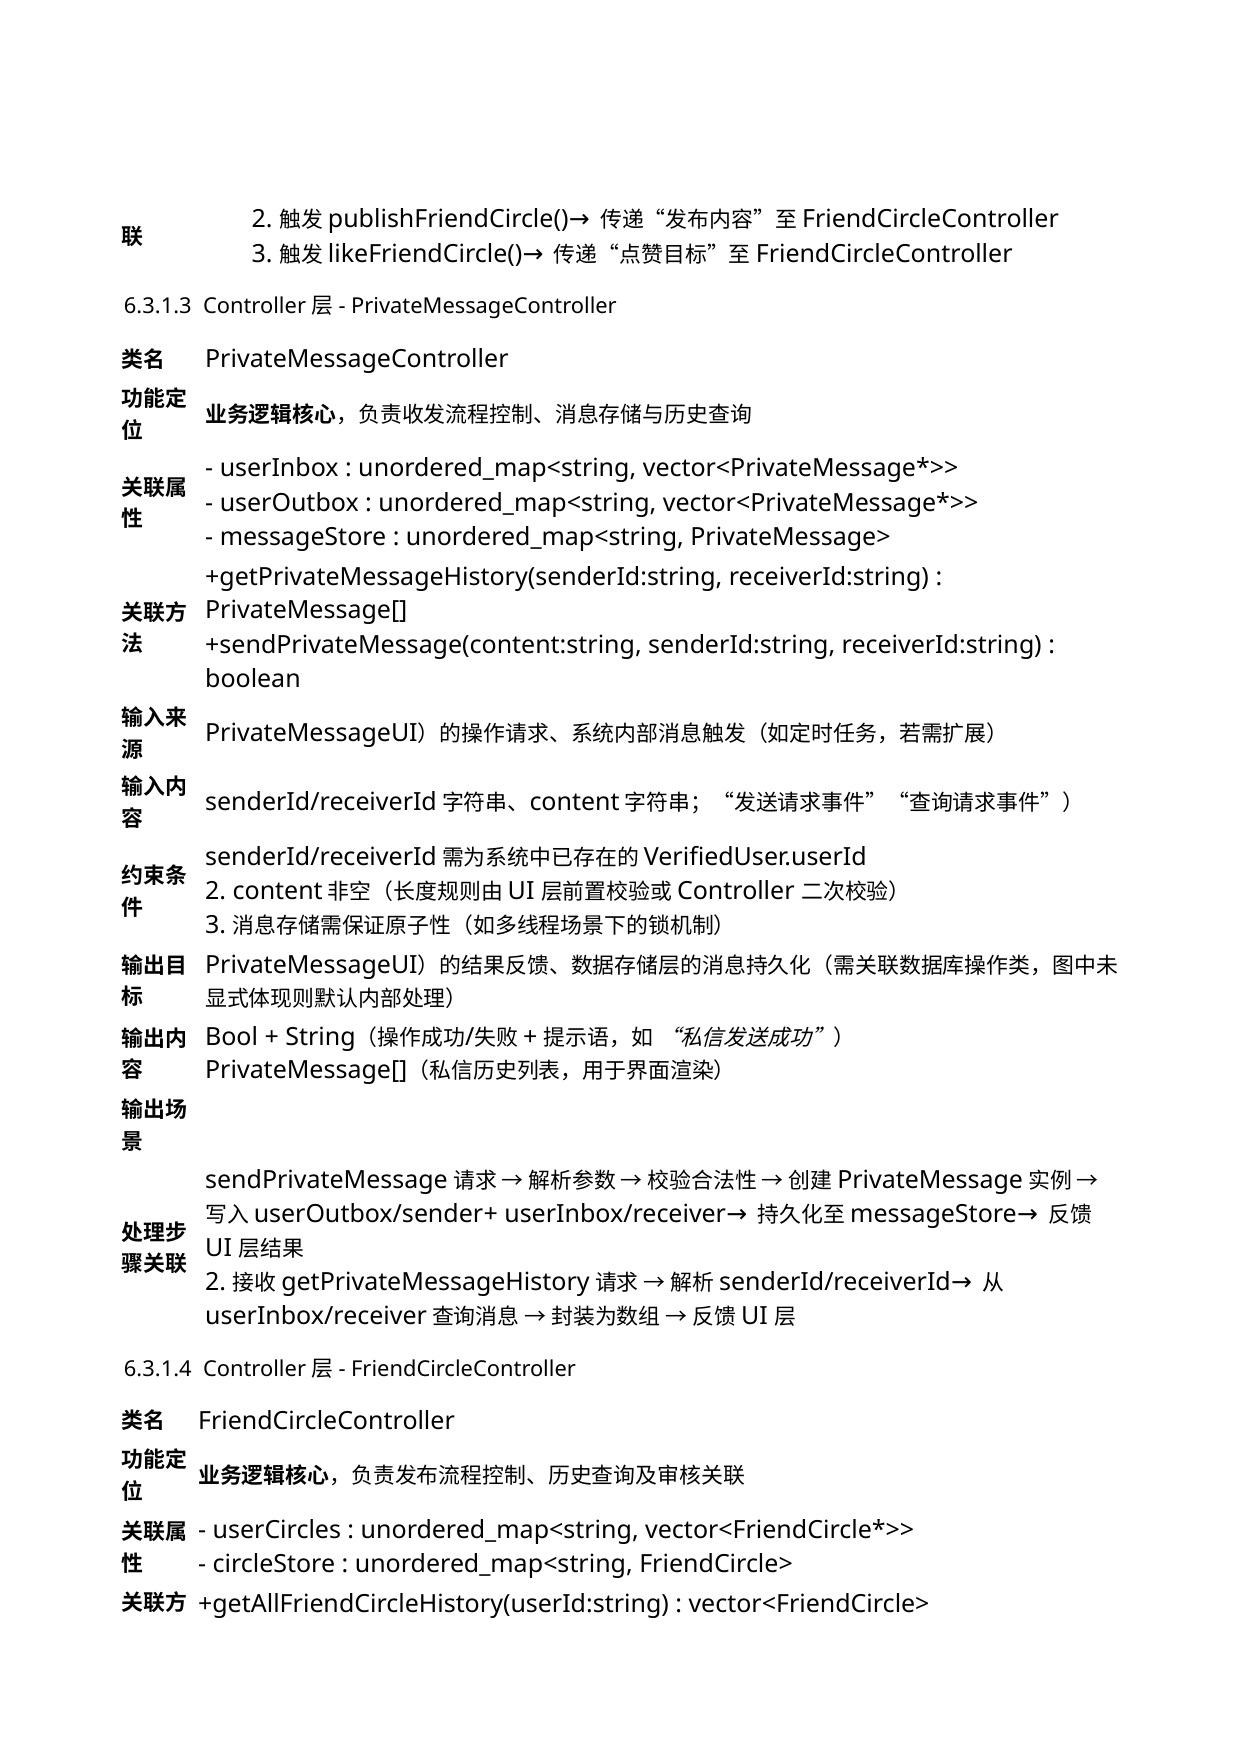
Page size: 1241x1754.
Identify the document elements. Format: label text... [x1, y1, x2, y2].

table_cell 关联方 [118, 1583, 195, 1622]
table_cell PrivateMessageUI）的操作请求、系统内部消息触发（如定时任务，若需扩展） [202, 697, 1122, 766]
table_cell 约束条件​ [118, 836, 202, 944]
table_cell senderId/receiverId需为系统中已存在的 VerifiedUser.userId 2. content非空（长度规则由 UI 层前置校验或 Controller 二次校验） 3. 消息存储需保证原子性（如多线程场景下的锁机制） [202, 836, 1122, 944]
table_cell 关联方法​ [118, 555, 202, 697]
table_cell FriendCircleController [195, 1400, 1122, 1439]
table_cell 2. 触发 publishFriendCircle()→ 传递“发布内容”至 FriendCircleController 3. 触发 likeFriendCircle()→ 传递“点赞目标”至 FriendCircleController [249, 198, 1122, 272]
subtitle Controller 层 - FriendCircleController [118, 1351, 1122, 1382]
table_cell sendPrivateMessage请求 → 解析参数 → 校验合法性 → 创建 PrivateMessage实例 → 写入 userOutbox/sender+ userInbox/receiver→ 持久化至 messageStore→ 反馈 UI 层结果 2. 接收 getPrivateMessageHistory请求 → 解析 senderId/receiverId→ 从 userInbox/receiver查询消息 → 封装为数组 → 反馈 UI 层 [202, 1158, 1122, 1334]
table_cell 输出目标​ [118, 944, 202, 1015]
table_header [202, 327, 1122, 338]
table_cell 输入内容​ [118, 766, 202, 836]
table_cell 输入来源​ [118, 697, 202, 766]
table_cell +getAllFriendCircleHistory(userId:string) : vector<FriendCircle> [195, 1583, 1122, 1622]
table_cell 处理步骤关联​ [118, 1158, 202, 1334]
table_header [195, 1389, 1122, 1399]
table_cell Bool + String（操作成功/失败 + 提示语，如 “私信发送成功”） PrivateMessage[]（私信历史列表，用于界面渲染） [202, 1015, 1122, 1089]
table_cell 业务逻辑核心，负责收发流程控制、消息存储与历史查询 [202, 378, 1122, 447]
table_cell 输出内容​ [118, 1015, 202, 1089]
table_cell 联​ [118, 198, 248, 272]
table_cell 业务逻辑核心，负责发布流程控制、历史查询及审核关联 [195, 1439, 1122, 1508]
table_cell 类名​ [118, 338, 202, 378]
table_cell 功能定位​ [118, 378, 202, 447]
table_header [118, 1389, 195, 1399]
table_cell +getPrivateMessageHistory(senderId:string, receiverId:string) : PrivateMessage[] +sendPrivateMessage(content:string, senderId:string, receiverId:string) : boolean [202, 555, 1122, 697]
table_cell 类名​ [118, 1400, 195, 1439]
table_cell senderId/receiverId字符串、content字符串；“发送请求事件”“查询请求事件”） [202, 766, 1122, 836]
table_cell PrivateMessageUI）的结果反馈、数据存储层的消息持久化（需关联数据库操作类，图中未显式体现则默认内部处理） [202, 944, 1122, 1015]
table_cell 功能定位​ [118, 1439, 195, 1508]
table_header [249, 188, 1122, 198]
table_header [118, 188, 248, 198]
subtitle Controller 层 - PrivateMessageController [118, 288, 1122, 320]
table_cell 关联属性​ [118, 447, 202, 555]
table_cell - userInbox : unordered_map<string, vector<PrivateMessage*>> - userOutbox : unordered_map<string, vector<PrivateMessage*>> - messageStore : unordered_map<string, PrivateMessage> [202, 447, 1122, 555]
table_cell PrivateMessageController [202, 338, 1122, 378]
table_header [118, 327, 202, 338]
table_cell 输出场景​ [118, 1089, 202, 1158]
table_cell 关联属性​ [118, 1509, 195, 1582]
table_cell [202, 1089, 1122, 1158]
table_cell - userCircles : unordered_map<string, vector<FriendCircle*>> - circleStore : unordered_map<string, FriendCircle> [195, 1509, 1122, 1582]
